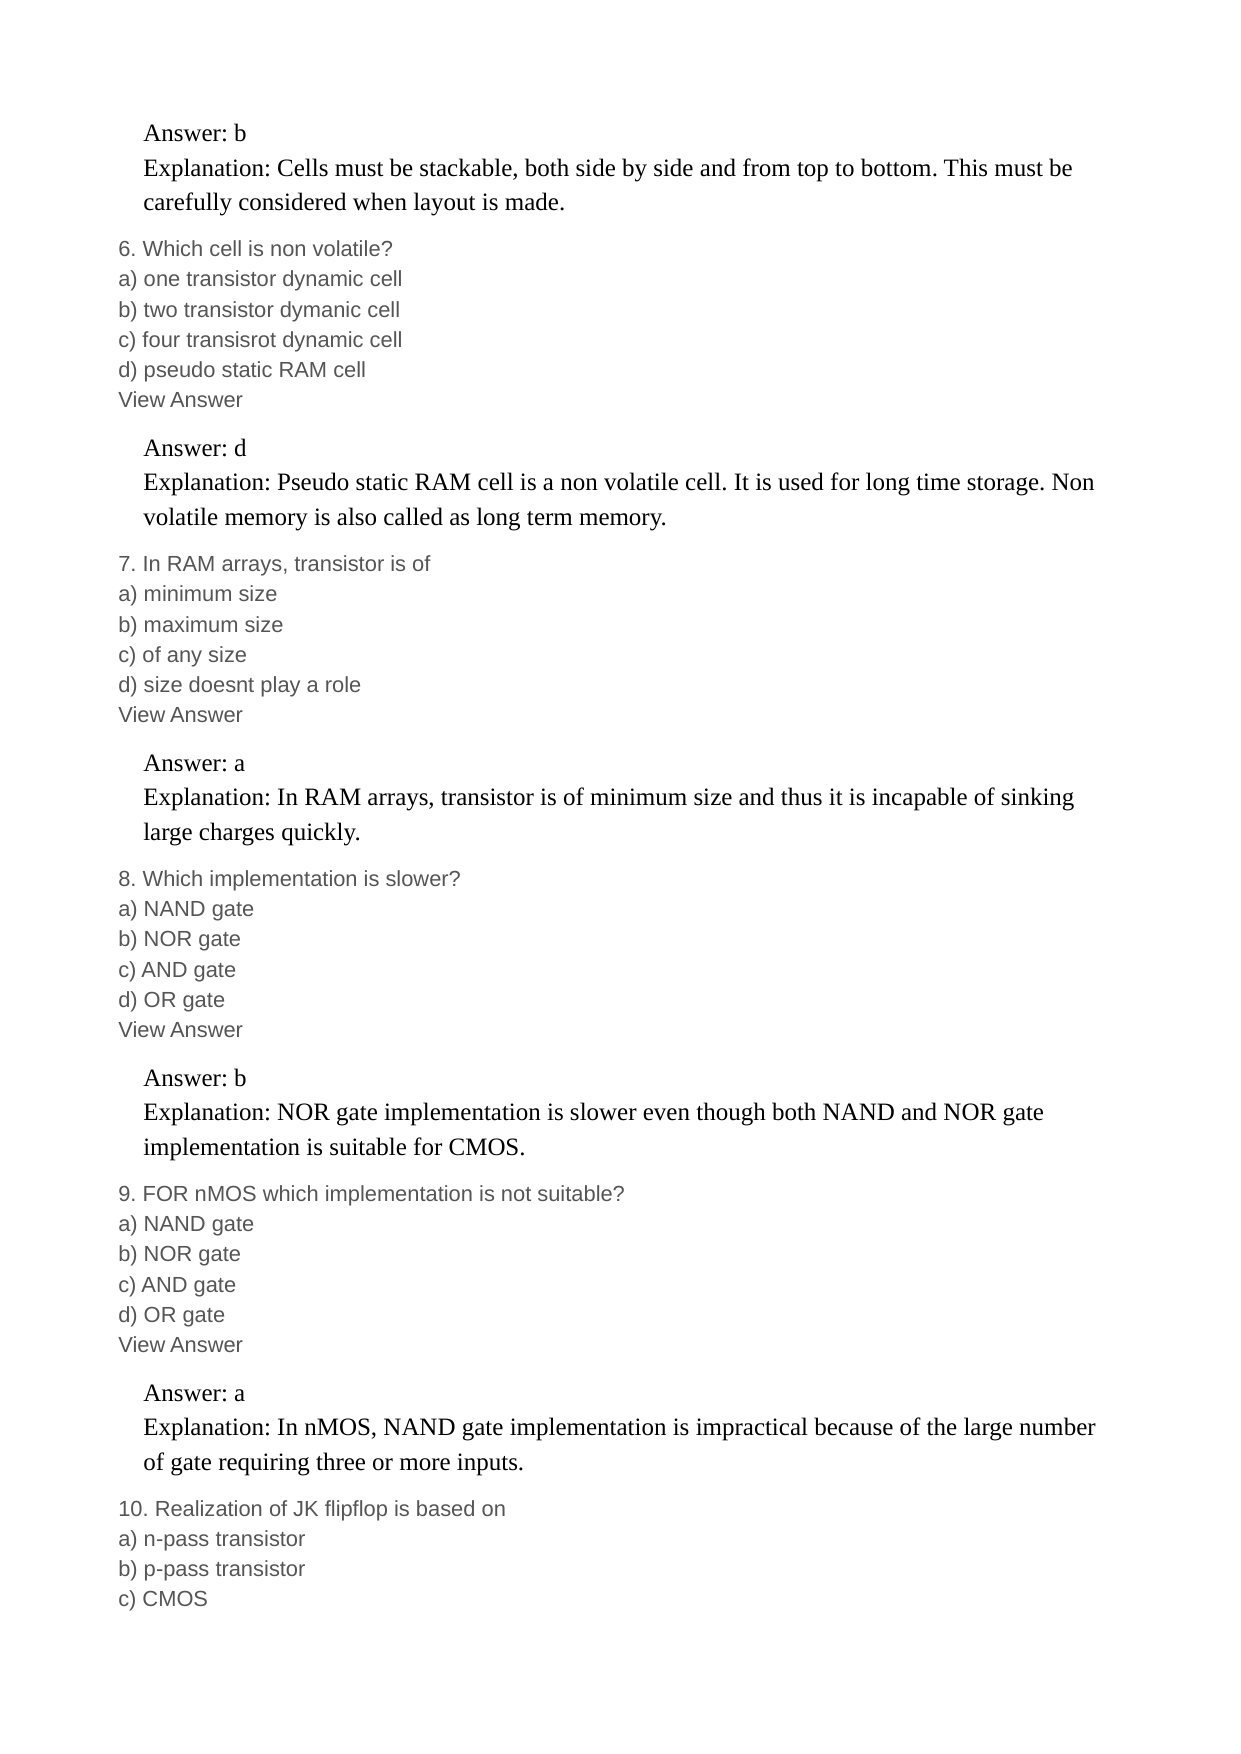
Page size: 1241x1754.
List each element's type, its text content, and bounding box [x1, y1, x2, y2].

text 8. Which implementation is slower? a) NAND gate b) NOR gate c) AND gate d) OR gate View Answer [118, 866, 1122, 1042]
text 10. Realization of JK flipflop is based on a) n-pass transistor b) p-pass transistor c) CMOS [118, 1496, 1122, 1612]
text Answer: a Explanation: In nMOS, NAND gate implementation is impractical because of the large number of gate requiring three or more inputs. [143, 1378, 1122, 1475]
text 6. Which cell is non volatile? a) one transistor dynamic cell b) two transistor dymanic cell c) four transisrot dynamic cell d) pseudo static RAM cell View Answer [118, 236, 1122, 412]
text Answer: d Explanation: Pseudo static RAM cell is a non volatile cell. It is used for long time storage. Non volatile memory is also called as long term memory. [143, 433, 1122, 531]
text Answer: a Explanation: In RAM arrays, transistor is of minimum size and thus it is incapable of sinking large charges quickly. [143, 748, 1122, 846]
text 7. In RAM arrays, transistor is of a) minimum size b) maximum size c) of any size d) size doesnt play a role View Answer [118, 551, 1122, 727]
text 9. FOR nMOS which implementation is not suitable? a) NAND gate b) NOR gate c) AND gate d) OR gate View Answer [118, 1181, 1122, 1357]
text Answer: b Explanation: NOR gate implementation is slower even though both NAND and NOR gate implementation is suitable for CMOS. [143, 1063, 1122, 1161]
text Answer: b Explanation: Cells must be stackable, both side by side and from top to bottom. This must be carefully considered when layout is made. [143, 118, 1122, 216]
